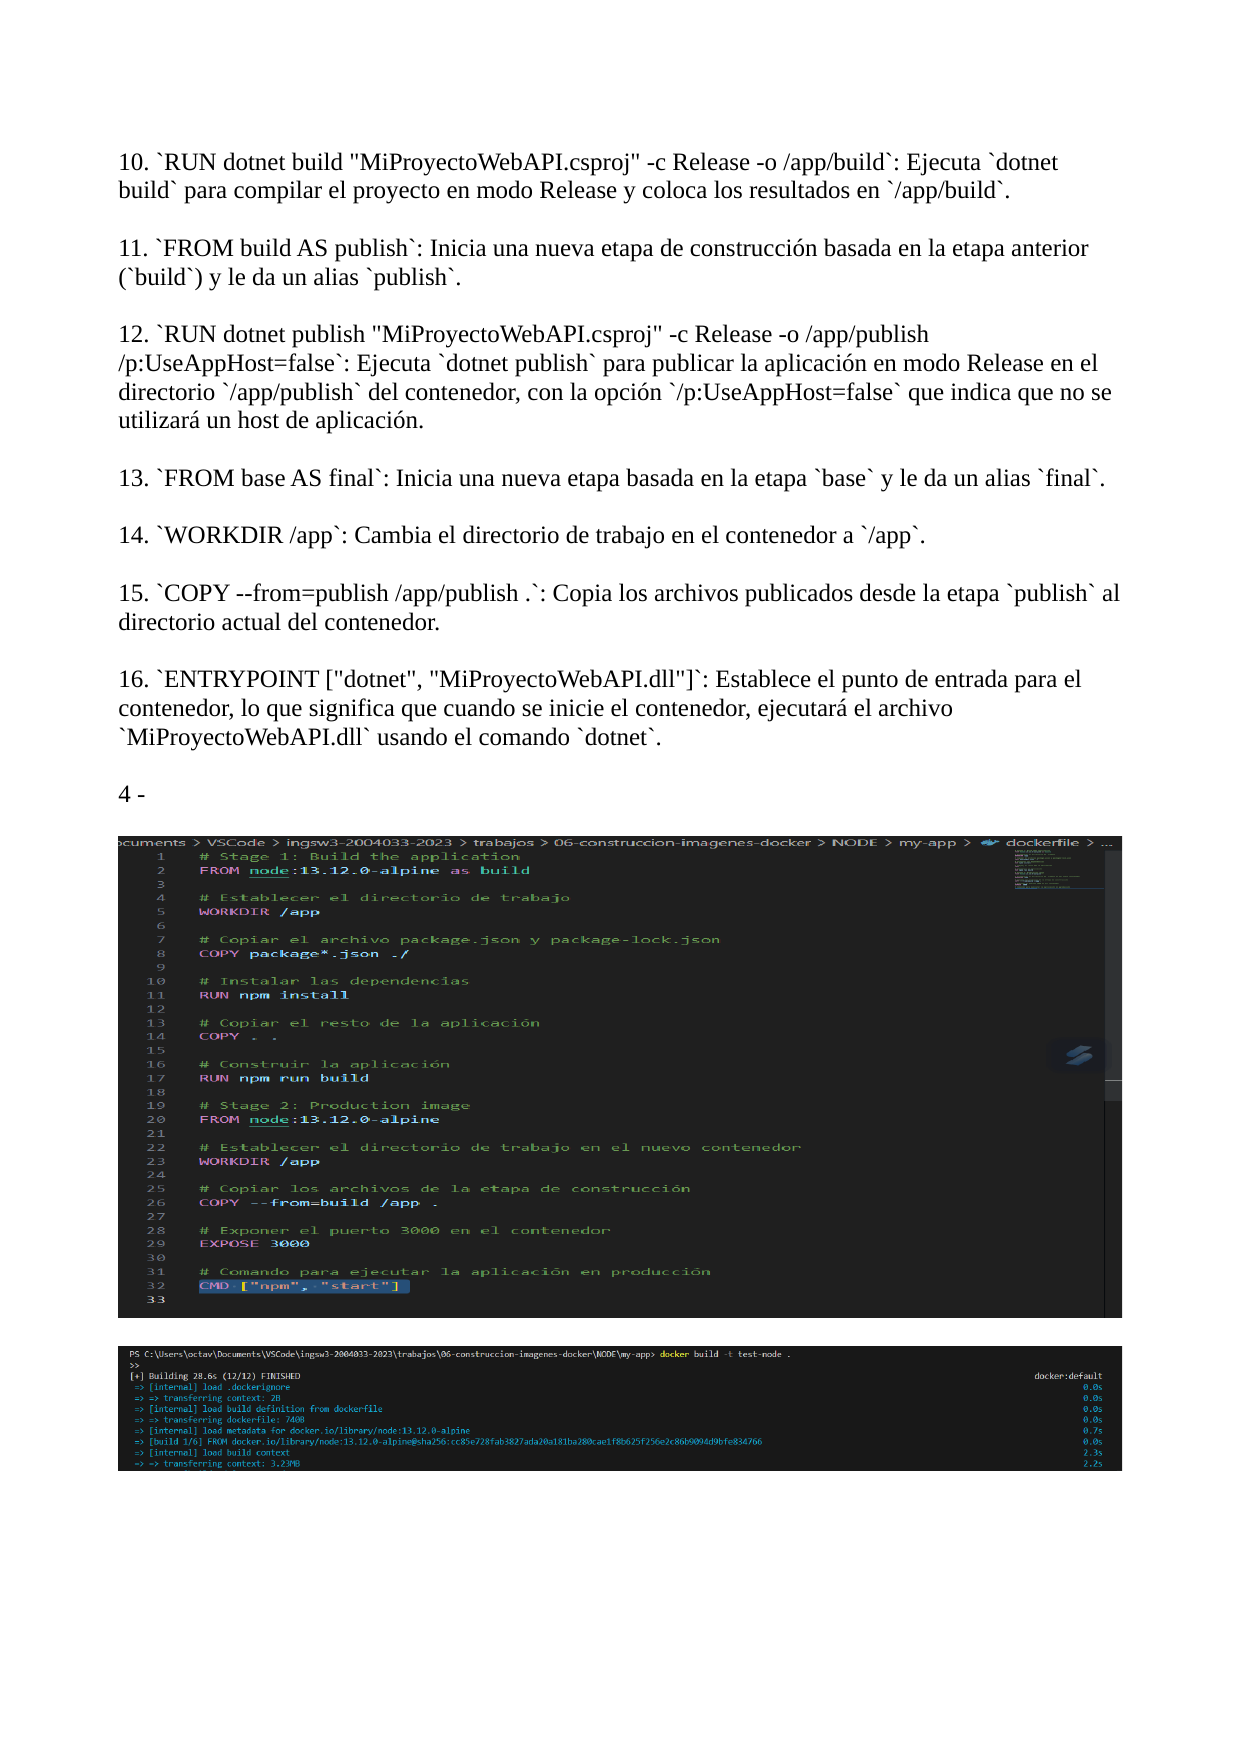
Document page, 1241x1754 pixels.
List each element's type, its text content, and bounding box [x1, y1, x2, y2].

text 10. `RUN dotnet build "MiProyectoWebAPI.csproj" -c Release -o /app/build`: Ejecuta `dotnet build` para compilar el proyecto en modo Release y coloca los resultados en `/app/build`. [118, 147, 1122, 204]
picture [118, 836, 1123, 1318]
text 15. `COPY --from=publish /app/publish .`: Copia los archivos publicados desde la etapa `publish` al directorio actual del contenedor. [118, 578, 1122, 636]
text 14. `WORKDIR /app`: Cambia el directorio de trabajo en el contenedor a `/app`. [118, 521, 1122, 549]
text 4 - [118, 779, 1122, 808]
text 12. `RUN dotnet publish "MiProyectoWebAPI.csproj" -c Release -o /app/publish /p:UseAppHost=false`: Ejecuta `dotnet publish` para publicar la aplicación en modo Release en el directorio `/app/publish` del contenedor, con la opción `/p:UseAppHost=false` que indica que no se utilizará un host de aplicación. [118, 319, 1122, 434]
text 11. `FROM build AS publish`: Inicia una nueva etapa de construcción basada en la etapa anterior (`build`) y le da un alias `publish`. [118, 233, 1122, 291]
text 13. `FROM base AS final`: Inicia una nueva etapa basada en la etapa `base` y le da un alias `final`. [118, 463, 1122, 492]
picture [118, 1346, 1123, 1471]
text 16. `ENTRYPOINT ["dotnet", "MiProyectoWebAPI.dll"]`: Establece el punto de entrada para el contenedor, lo que significa que cuando se inicie el contenedor, ejecutará el archivo `MiProyectoWebAPI.dll` usando el comando `dotnet`. [118, 664, 1122, 751]
